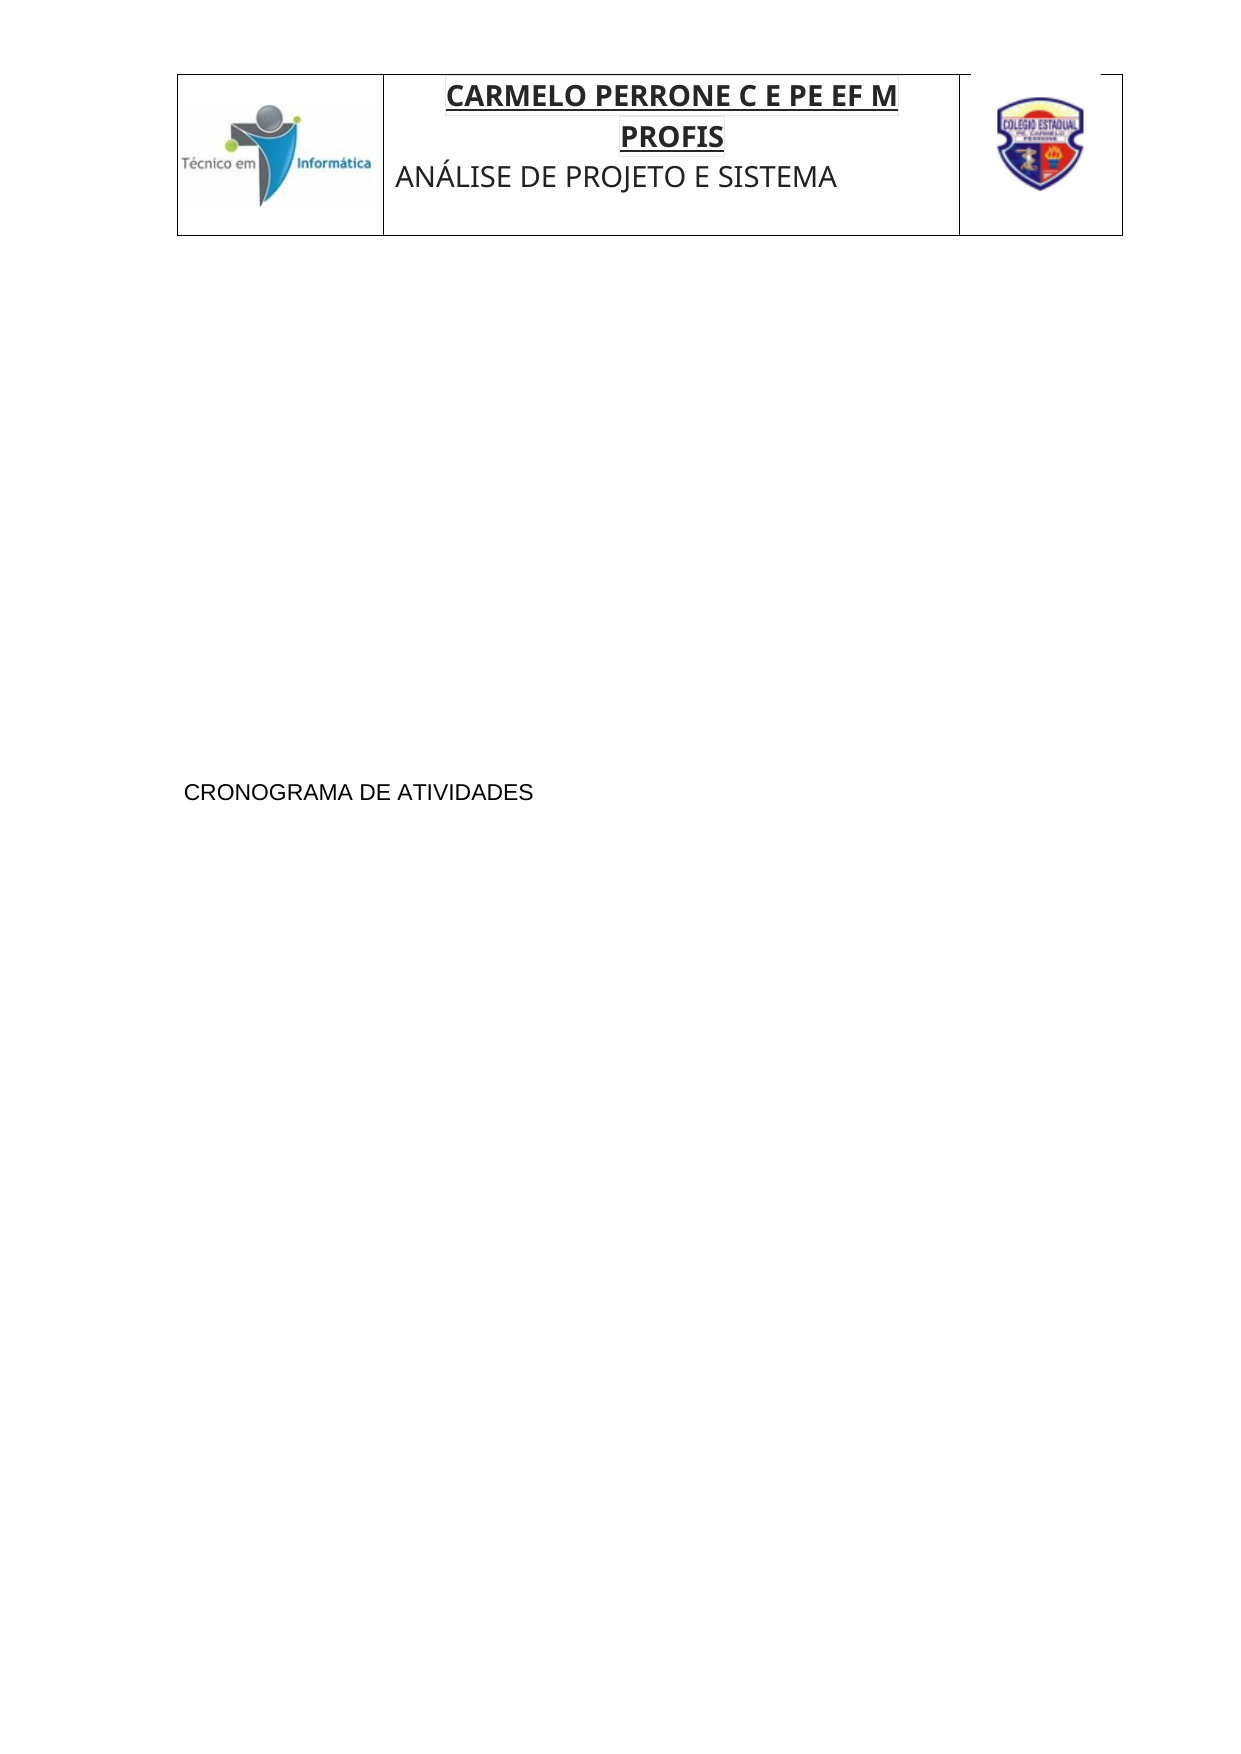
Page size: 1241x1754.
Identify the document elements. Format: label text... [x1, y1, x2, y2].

text CRONOGRAMA DE ATIVIDADES [177, 779, 1122, 806]
picture [971, 74, 1101, 199]
picture [181, 104, 371, 207]
